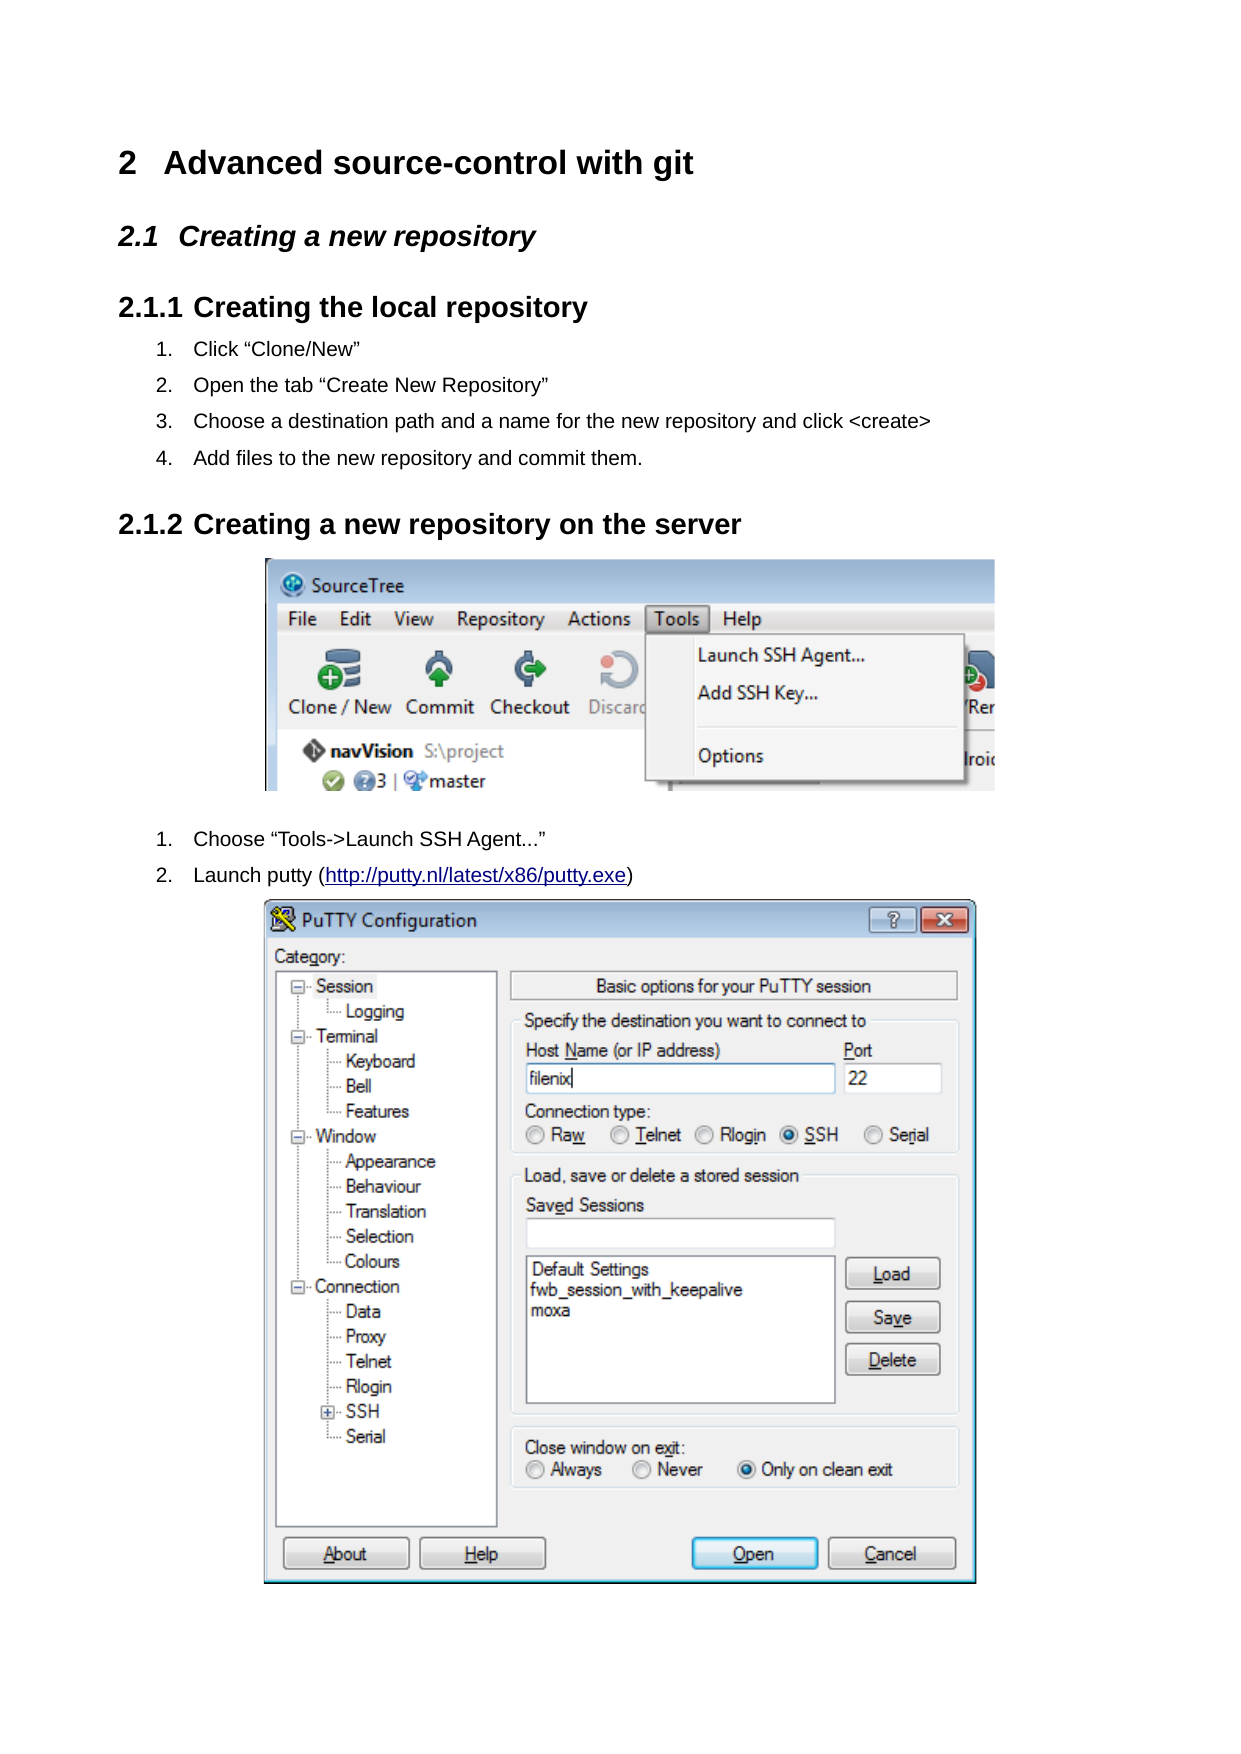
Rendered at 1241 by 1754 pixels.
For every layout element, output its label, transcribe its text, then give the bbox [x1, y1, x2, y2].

subtitle Creating a new repository [118, 219, 1122, 253]
list Open the tab “Create New Repository” [156, 373, 1122, 397]
list Choose “Tools->Launch SSH Agent...” [156, 827, 1122, 851]
list Choose a destination path and a name for the new repository and click <create> [156, 409, 1122, 433]
list Launch putty (http://putty.nl/latest/x86/putty.exe) [156, 863, 1122, 887]
list Click “Clone/New” [156, 336, 1122, 360]
picture [263, 899, 977, 1584]
subtitle Creating a new repository on the server [118, 507, 1122, 541]
picture [265, 558, 995, 791]
subtitle Advanced source-control with git [118, 143, 1122, 182]
list Add files to the new repository and commit them. [156, 446, 1122, 470]
subtitle Creating the local repository [118, 290, 1122, 324]
